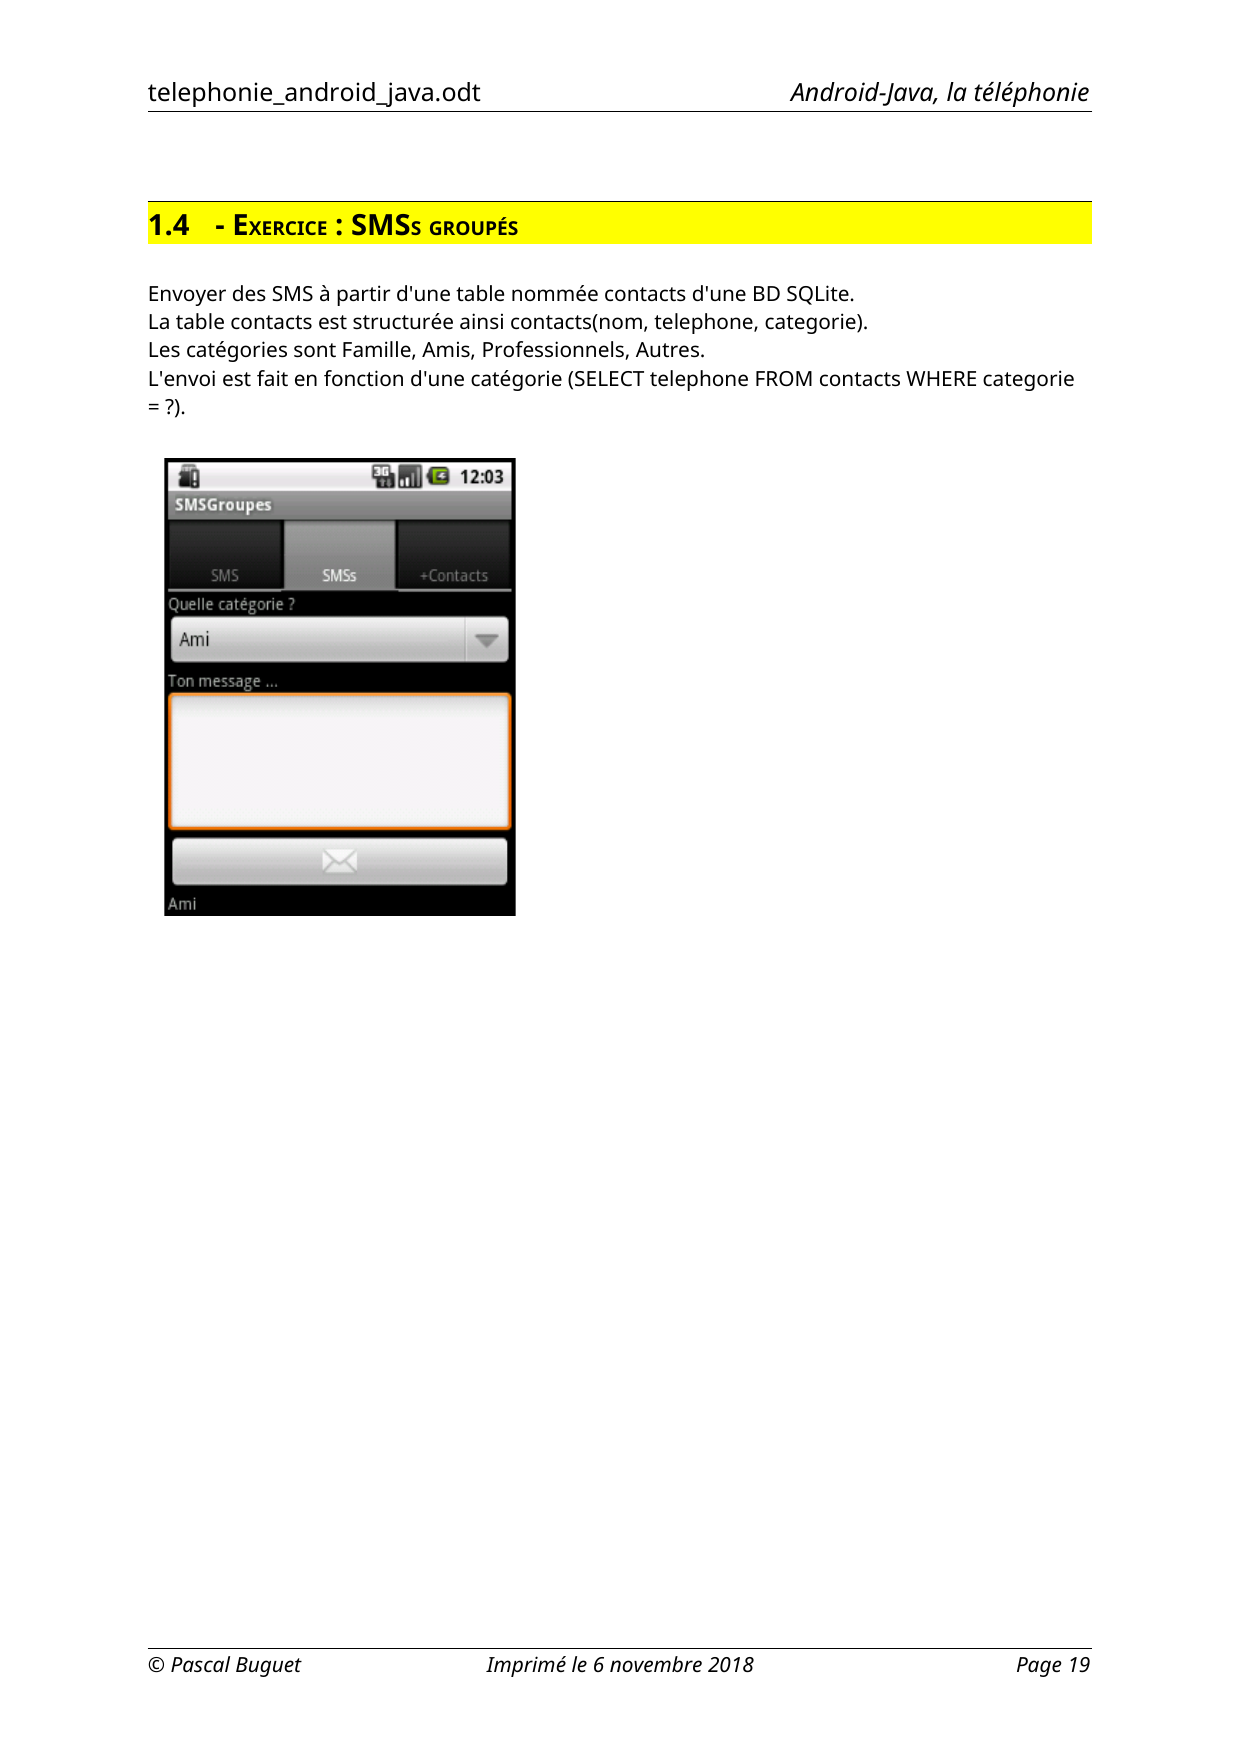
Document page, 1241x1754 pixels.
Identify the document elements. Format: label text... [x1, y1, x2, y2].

text La table contacts est structurée ainsi contacts(nom, telephone, categorie). [148, 307, 1092, 336]
text Les catégories sont Famille, Amis, Professionnels, Autres. [148, 336, 1092, 364]
subtitle - Exercice : SMSs groupés [148, 202, 1092, 244]
text L'envoi est fait en fonction d'une catégorie (SELECT telephone FROM contacts WHERE categorie = ?). [148, 364, 1092, 421]
text Envoyer des SMS à partir d'une table nommée contacts d'une BD SQLite. [148, 279, 1092, 307]
